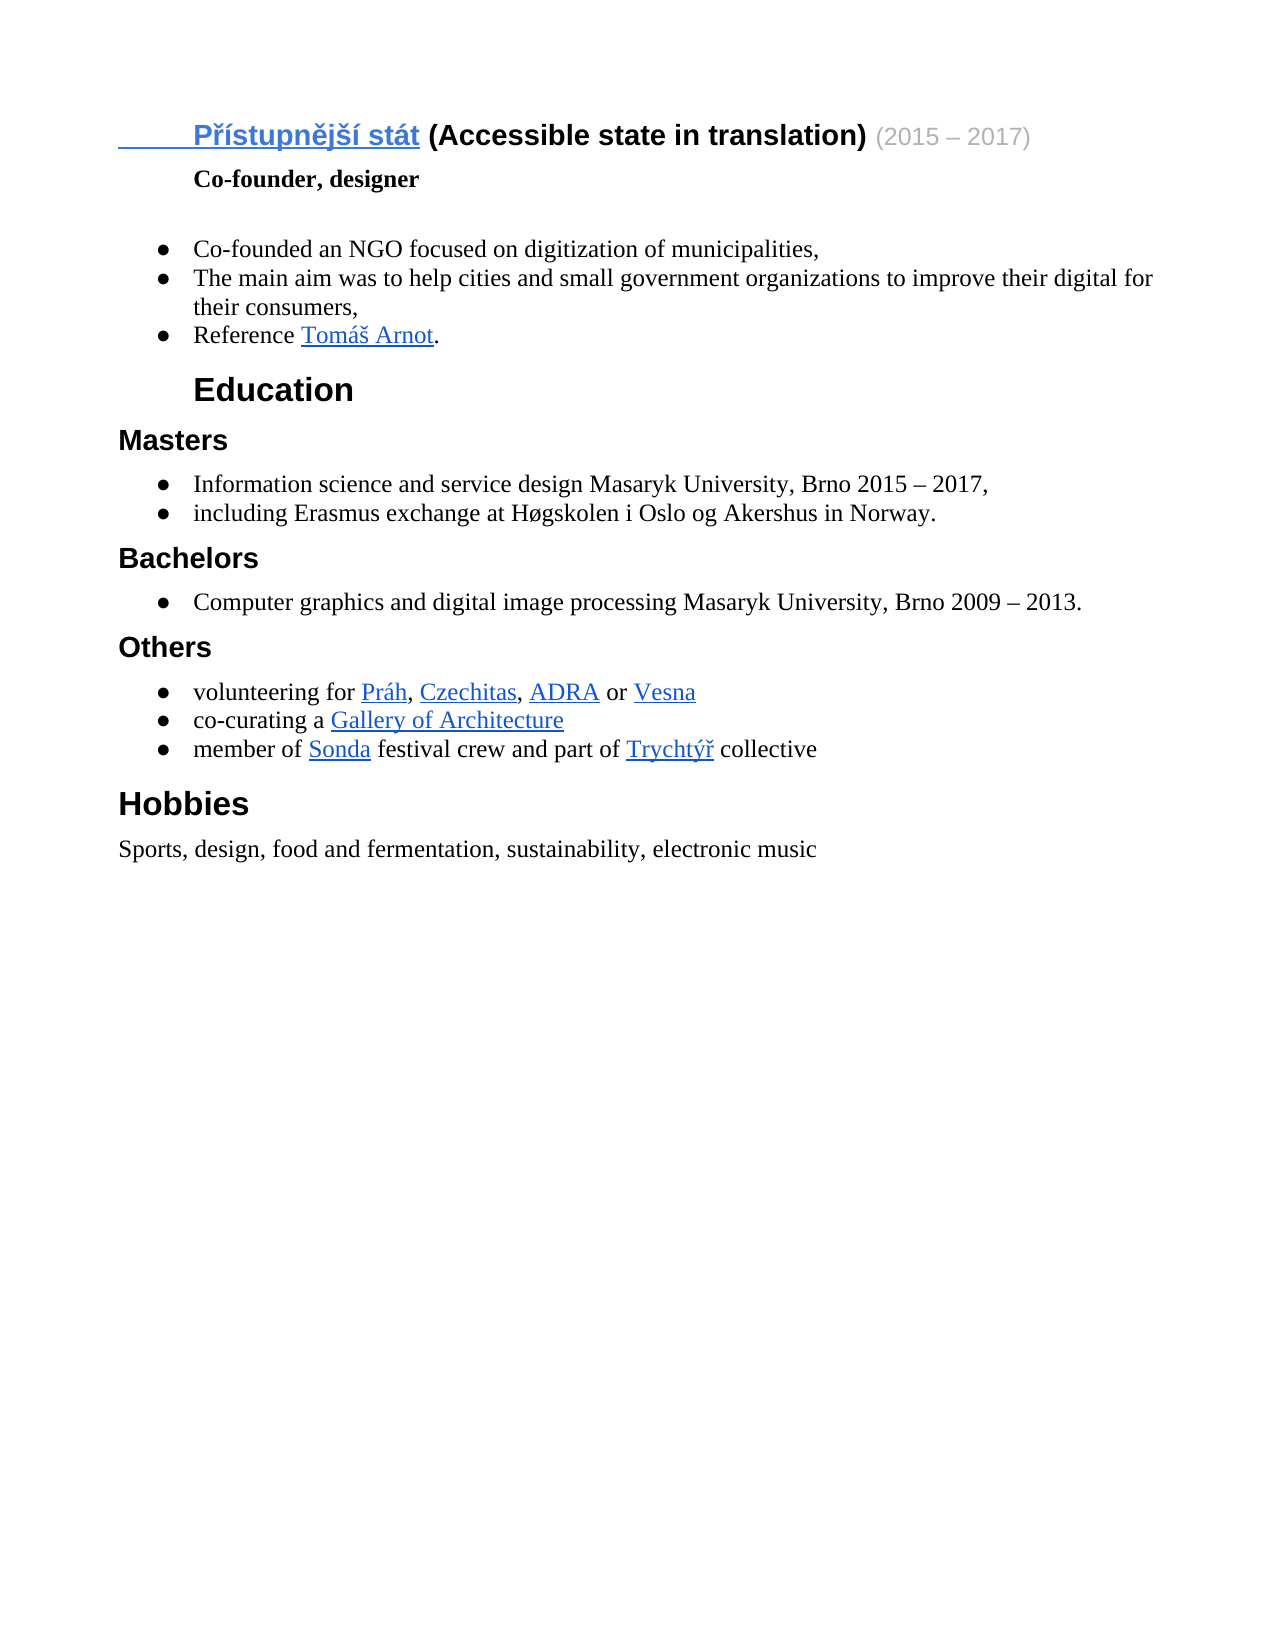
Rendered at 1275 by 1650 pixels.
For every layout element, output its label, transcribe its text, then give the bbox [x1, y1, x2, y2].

subtitle Přístupnější stát (Accessible state in translation) (2015 – 2017) [118, 118, 1157, 152]
list Computer graphics and digital image processing Masaryk University, Brno 2009 – 2013. [156, 587, 1157, 616]
list member of Sonda festival crew and part of Trychtýř collective [156, 734, 1157, 763]
list including Erasmus exchange at Høgskolen i Oslo og Akershus in Norway. [156, 498, 1157, 527]
list The main aim was to help cities and small government organizations to improve their digital for their consumers, [156, 263, 1157, 320]
list Information science and service design Masaryk University, Brno 2015 – 2017, [156, 469, 1157, 498]
list Reference Tomáš Arnot. [156, 320, 1157, 349]
subtitle Masters [118, 423, 1157, 457]
subtitle Bachelors [118, 541, 1157, 575]
text Sports, design, food and fermentation, sustainability, electronic music [118, 834, 1157, 863]
subtitle Hobbies [118, 784, 1157, 822]
list Co-founded an NGO focused on digitization of municipalities, [156, 234, 1157, 263]
subtitle Others [118, 631, 1157, 664]
subtitle Education [118, 370, 1157, 408]
subtitle Co-founder, designer [118, 164, 1157, 193]
list co-curating a Gallery of Architecture [156, 705, 1157, 734]
list volunteering for Práh, Czechitas, ADRA or Vesna [156, 677, 1157, 705]
